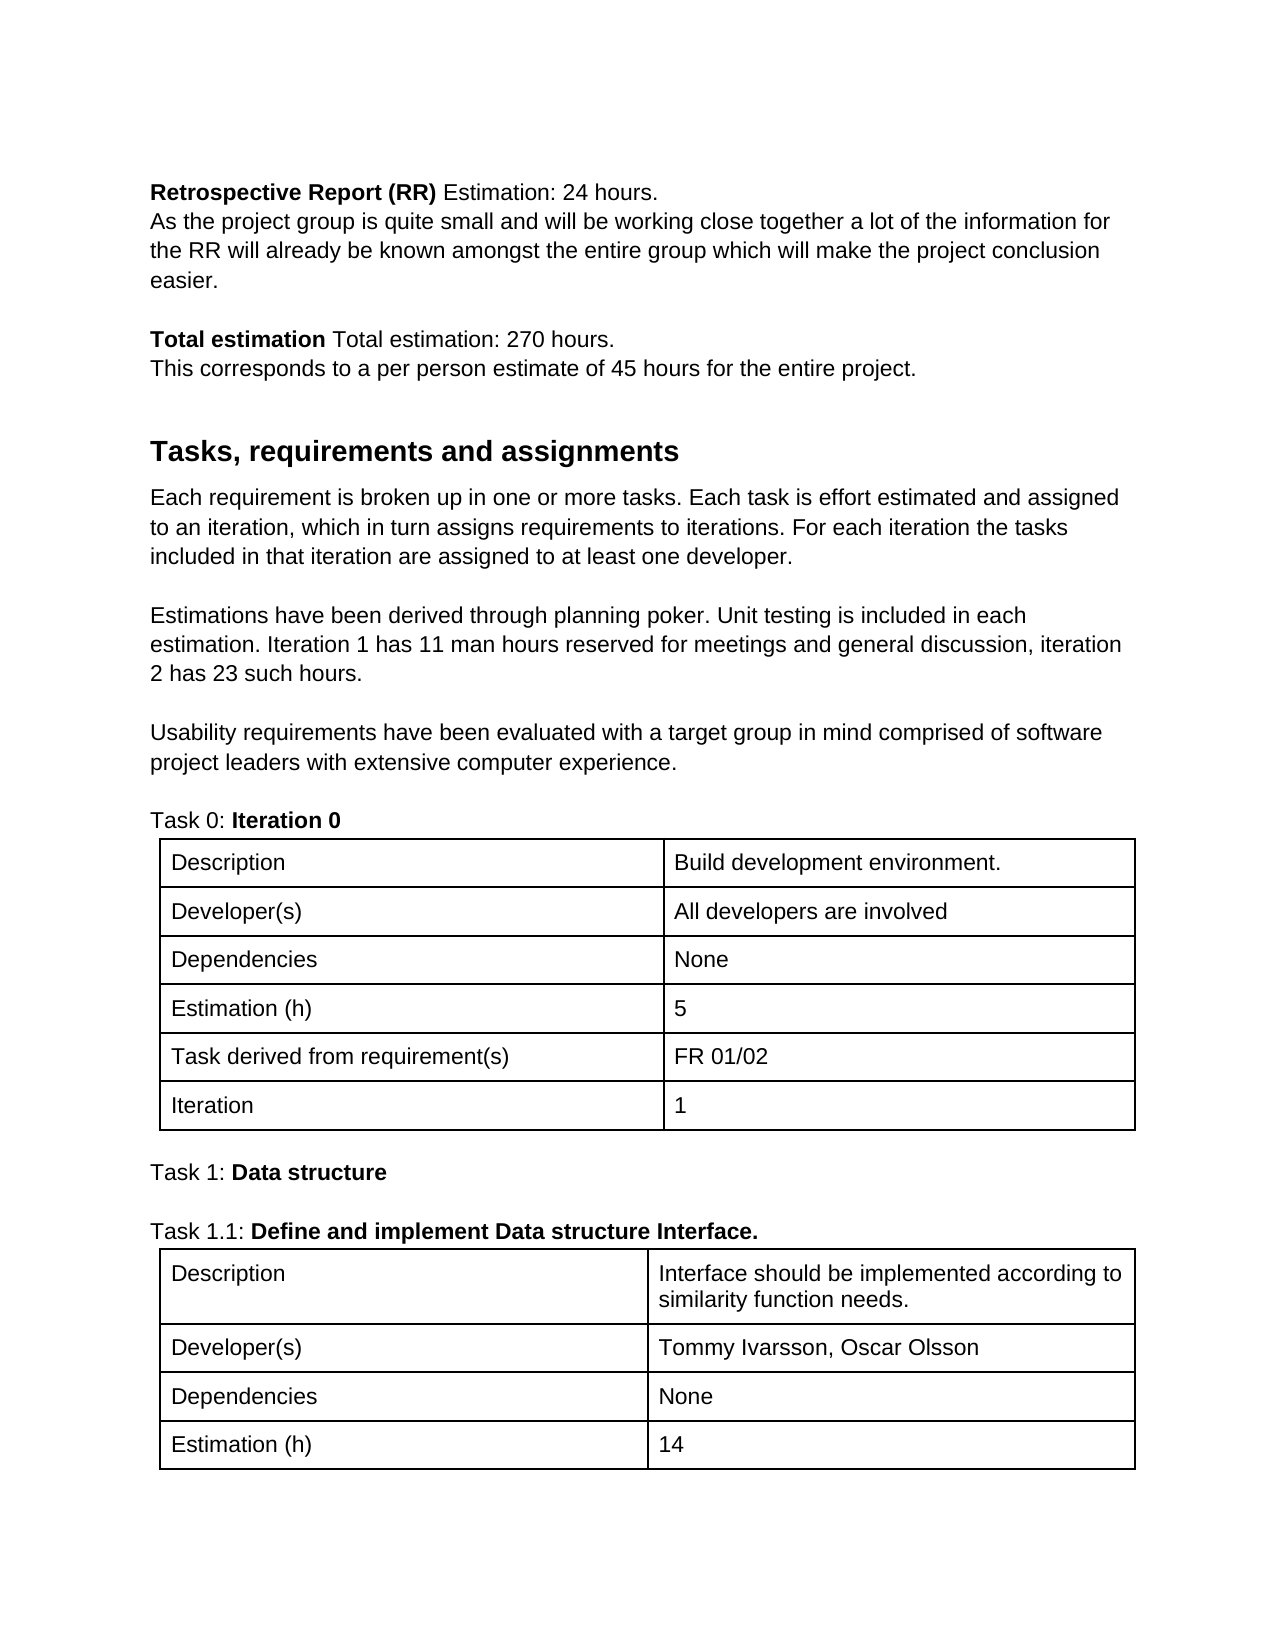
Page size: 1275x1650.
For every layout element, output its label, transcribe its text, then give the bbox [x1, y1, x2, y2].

table_cell 14 [649, 1422, 1134, 1468]
text This corresponds to a per person estimate of 45 hours for the entire project. [150, 356, 1125, 381]
table_cell None [649, 1373, 1134, 1419]
subtitle Tasks, requirements and assignments [150, 435, 1125, 468]
table_cell Estimation (h) [161, 985, 663, 1032]
table_header Interface should be implemented according to similarity function needs. [649, 1250, 1134, 1322]
table_header Build development environment. [665, 840, 1134, 886]
table_header Description [161, 840, 663, 886]
text Task 0: Iteration 0 [150, 808, 1125, 834]
text Task 1: Data structure [150, 1160, 1125, 1186]
table_cell Iteration [161, 1082, 663, 1129]
table_cell FR 01/02 [665, 1034, 1134, 1080]
table_cell Developer(s) [161, 1325, 647, 1371]
text Total estimation Total estimation: 270 hours. [150, 326, 1125, 352]
table_cell 1 [665, 1082, 1134, 1129]
table_cell None [665, 937, 1134, 983]
table_cell Estimation (h) [161, 1422, 647, 1468]
table_cell Tommy Ivarsson, Oscar Olsson [649, 1325, 1134, 1371]
text Task 1.1: Define and implement Data structure Interface. [150, 1219, 1125, 1244]
text Usability requirements have been evaluated with a target group in mind comprised of software project leaders with extensive computer experience. [150, 720, 1125, 775]
table_cell 5 [665, 985, 1134, 1032]
table_cell Developer(s) [161, 888, 663, 934]
text Estimations have been derived through planning poker. Unit testing is included in each estimation. Iteration 1 has 11 man hours reserved for meetings and general discussion, iteration 2 has 23 such hours. [150, 602, 1125, 687]
text Each requirement is broken up in one or more tasks. Each task is effort estimated and assigned to an iteration, which in turn assigns requirements to iterations. For each iteration the tasks included in that iteration are assigned to at least one developer. [150, 485, 1125, 569]
table_header Description [161, 1250, 647, 1322]
text Retrospective Report (RR) Estimation: 24 hours. [150, 179, 1125, 205]
table_cell Task derived from requirement(s) [161, 1034, 663, 1080]
table_cell Dependencies [161, 1373, 647, 1419]
table_cell Dependencies [161, 937, 663, 983]
table_cell All developers are involved [665, 888, 1134, 934]
text As the project group is quite small and will be working close together a lot of the information for the RR will already be known amongst the entire group which will make the project conclusion easier. [150, 209, 1125, 293]
